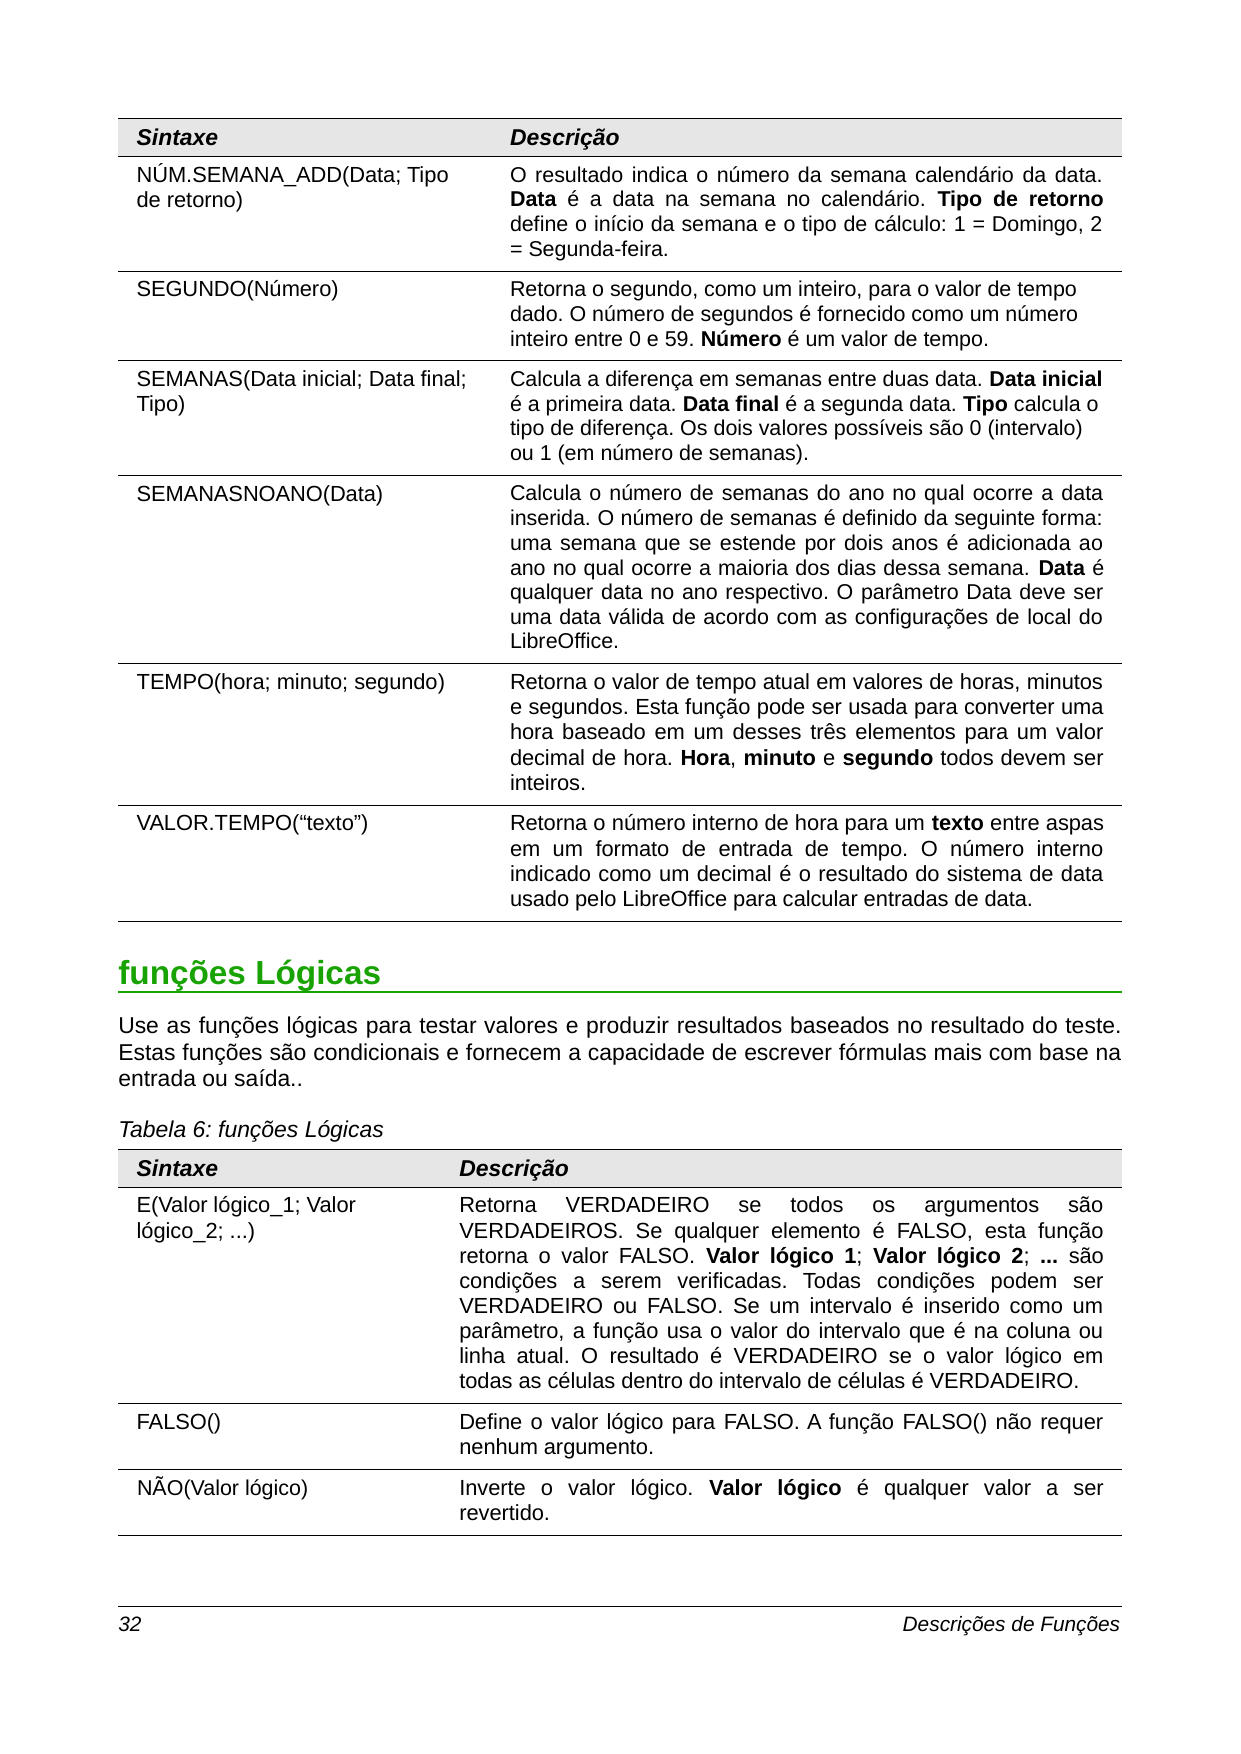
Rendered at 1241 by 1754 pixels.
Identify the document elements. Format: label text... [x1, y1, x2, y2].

table_cell Define o valor lógico para FALSO. A função FALSO() não requer nenhum argumento. [441, 1404, 1122, 1469]
table_cell Calcula a diferença em semanas entre duas data. Data inicial é a primeira data. Data final é a segunda data. Tipo calcula o tipo de diferença. Os dois valores possíveis são 0 (intervalo) ou 1 (em número de semanas). [492, 361, 1122, 475]
table_cell SEMANASNOANO(Data) [118, 476, 492, 663]
table_cell VALOR.TEMPO(“texto”) [118, 806, 492, 921]
table_cell Retorna o valor de tempo atual em valores de horas, minutos e segundos. Esta função pode ser usada para converter uma hora baseado em um desses três elementos para um valor decimal de hora. Hora, minuto e segundo todos devem ser inteiros. [492, 664, 1122, 804]
subtitle funções Lógicas [118, 953, 1122, 991]
table_cell E(Valor lógico_1; Valor lógico_2; ...) [118, 1188, 441, 1403]
table_cell Retorna VERDADEIRO se todos os argumentos são VERDADEIROS. Se qualquer elemento é FALSO, esta função retorna o valor FALSO. Valor lógico 1; Valor lógico 2; ... são condições a serem verificadas. Todas condições podem ser VERDADEIRO ou FALSO. Se um intervalo é inserido como um parâmetro, a função usa o valor do intervalo que é na coluna ou linha atual. O resultado é VERDADEIRO se o valor lógico em todas as células dentro do intervalo de células é VERDADEIRO. [441, 1188, 1122, 1403]
table_cell TEMPO(hora; minuto; segundo) [118, 664, 492, 804]
table_cell Calcula o número de semanas do ano no qual ocorre a data inserida. O número de semanas é definido da seguinte forma: uma semana que se estende por dois anos é adicionada ao ano no qual ocorre a maioria dos dias dessa semana. Data é qualquer data no ano respectivo. O parâmetro Data deve ser uma data válida de acordo com as configurações de local do LibreOffice. [492, 476, 1122, 663]
table_cell FALSO() [118, 1404, 441, 1469]
table_cell Retorna o segundo, como um inteiro, para o valor de tempo dado. O número de segundos é fornecido como um número inteiro entre 0 e 59. Número é um valor de tempo. [492, 272, 1122, 360]
table_header Descrição [492, 119, 1122, 156]
table_header Sintaxe [118, 119, 492, 156]
table_cell Inverte o valor lógico. Valor lógico é qualquer valor a ser revertido. [441, 1470, 1122, 1535]
table_cell NÚM.SEMANA_ADD(Data; Tipo de retorno) [118, 157, 492, 271]
table_cell Retorna o número interno de hora para um texto entre aspas em um formato de entrada de tempo. O número interno indicado como um decimal é o resultado do sistema de data usado pelo LibreOffice para calcular entradas de data. [492, 806, 1122, 921]
table_cell SEGUNDO(Número) [118, 272, 492, 360]
table_cell O resultado indica o número da semana calendário da data. Data é a data na semana no calendário. Tipo de retorno define o início da semana e o tipo de cálculo: 1 = Domingo, 2 = Segunda-feira. [492, 157, 1122, 271]
text Tabela 6: funções Lógicas [118, 1116, 1122, 1142]
table_header Descrição [441, 1150, 1122, 1187]
table_header Sintaxe [118, 1150, 441, 1187]
table_cell NÃO(Valor lógico) [118, 1470, 441, 1535]
text Use as funções lógicas para testar valores e produzir resultados baseados no resultado do teste. Estas funções são condicionais e fornecem a capacidade de escrever fórmulas mais com base na entrada ou saída.. [118, 1012, 1122, 1091]
table_cell SEMANAS(Data inicial; Data final; Tipo) [118, 361, 492, 475]
